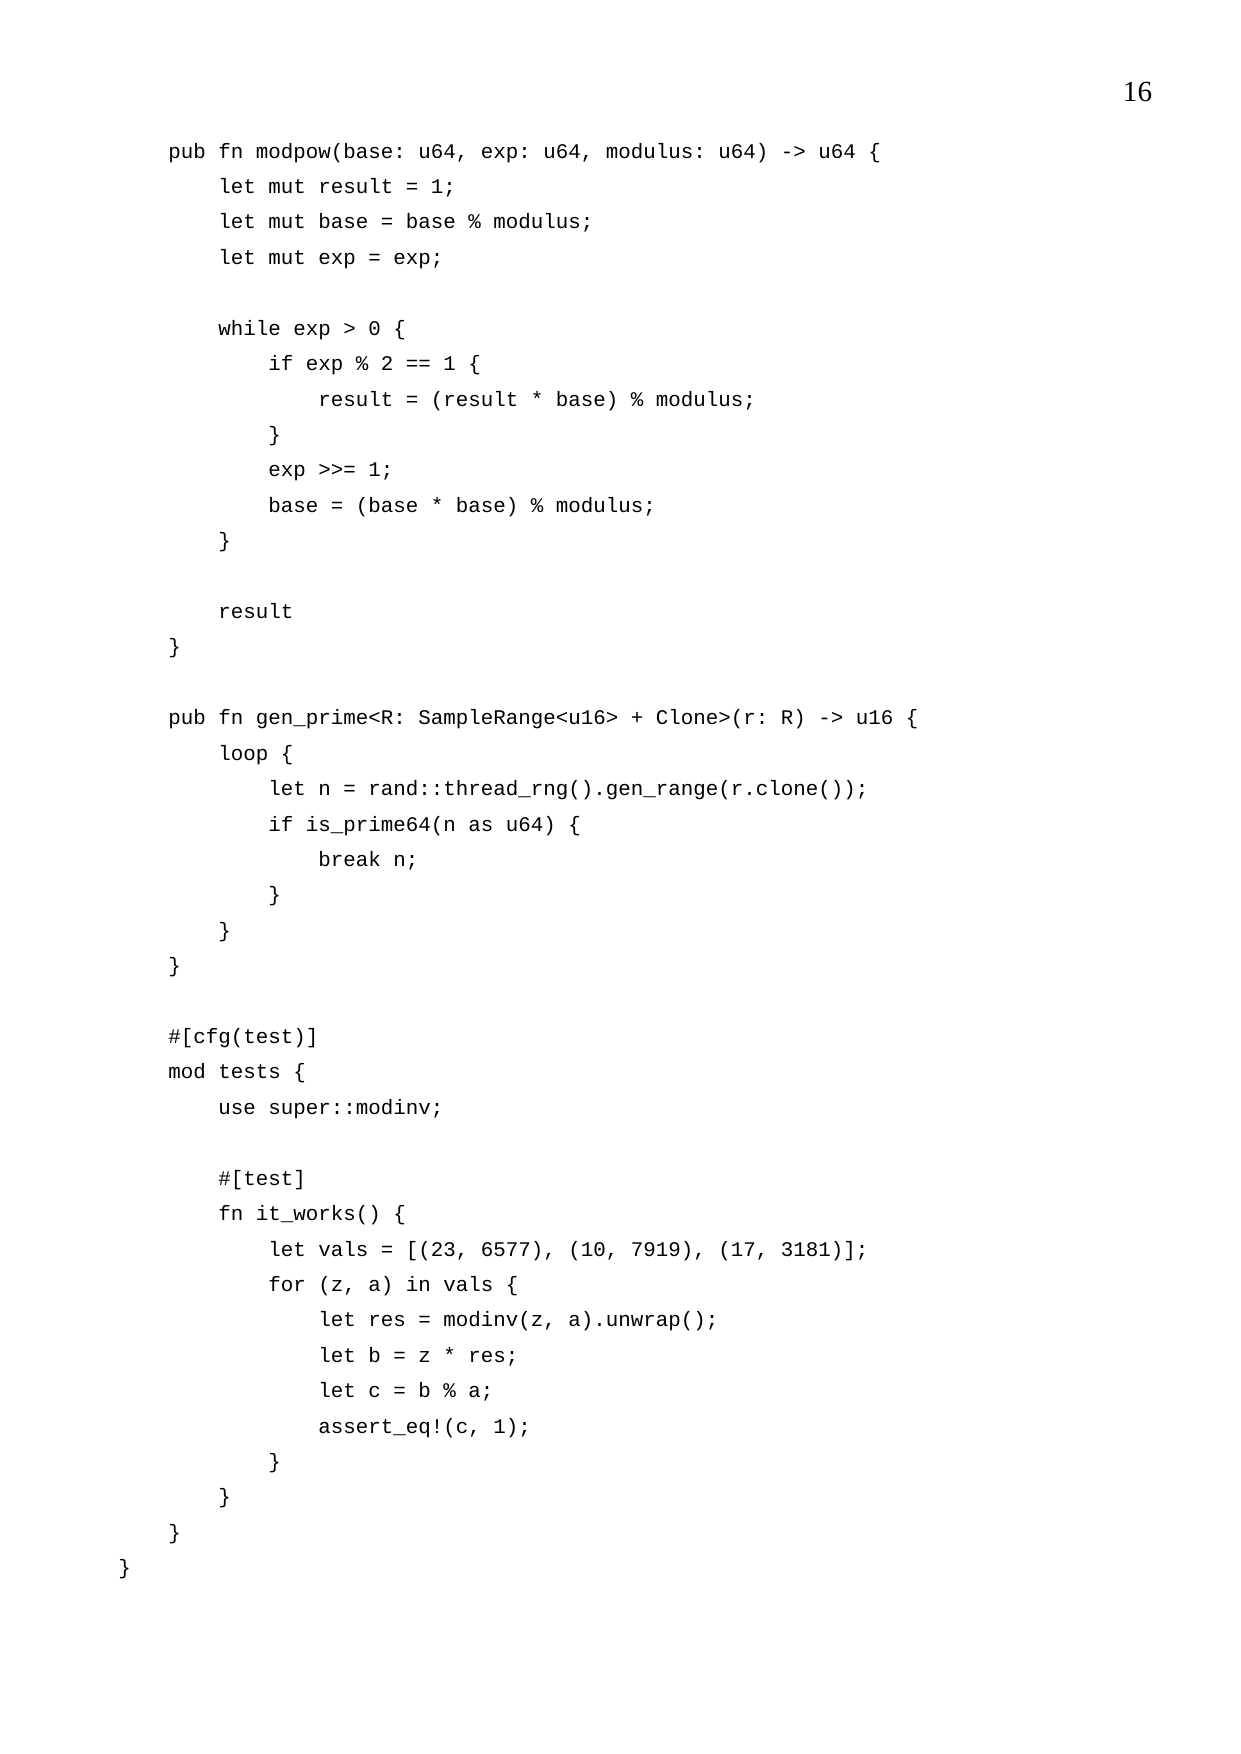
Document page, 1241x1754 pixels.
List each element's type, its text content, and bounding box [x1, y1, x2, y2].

text } [118, 1557, 1122, 1581]
text break n; [118, 849, 1122, 873]
text let mut exp = exp; [118, 247, 1122, 271]
text let n = rand::thread_rng().gen_range(r.clone()); [118, 778, 1122, 802]
text let res = modinv(z, a).unwrap(); [118, 1309, 1122, 1333]
text #[cfg(test)] [118, 1026, 1122, 1050]
text mod tests { [118, 1061, 1122, 1085]
text } [118, 1486, 1122, 1510]
text let b = z * res; [118, 1345, 1122, 1368]
text } [118, 1451, 1122, 1475]
text result = (result * base) % modulus; [118, 388, 1122, 412]
text while exp > 0 { [118, 318, 1122, 341]
text } [118, 424, 1122, 448]
text fn it_works() { [118, 1203, 1122, 1227]
text } [118, 884, 1122, 908]
text assert_eq!(c, 1); [118, 1416, 1122, 1439]
text if exp % 2 == 1 { [118, 353, 1122, 377]
text use super::modinv; [118, 1097, 1122, 1121]
text pub fn modpow(base: u64, exp: u64, modulus: u64) -> u64 { [118, 141, 1122, 164]
text let mut result = 1; [118, 176, 1122, 200]
text exp >>= 1; [118, 459, 1122, 483]
text let mut base = base % modulus; [118, 211, 1122, 235]
text let vals = [(23, 6577), (10, 7919), (17, 3181)]; [118, 1238, 1122, 1262]
text for (z, a) in vals { [118, 1274, 1122, 1298]
text #[test] [118, 1168, 1122, 1191]
text loop { [118, 743, 1122, 766]
text } [118, 955, 1122, 979]
text } [118, 636, 1122, 660]
text pub fn gen_prime<R: SampleRange<u16> + Clone>(r: R) -> u16 { [118, 707, 1122, 731]
text base = (base * base) % modulus; [118, 495, 1122, 518]
text } [118, 1522, 1122, 1546]
text let c = b % a; [118, 1380, 1122, 1404]
text result [118, 601, 1122, 625]
text if is_prime64(n as u64) { [118, 813, 1122, 837]
text } [118, 920, 1122, 943]
text } [118, 530, 1122, 554]
